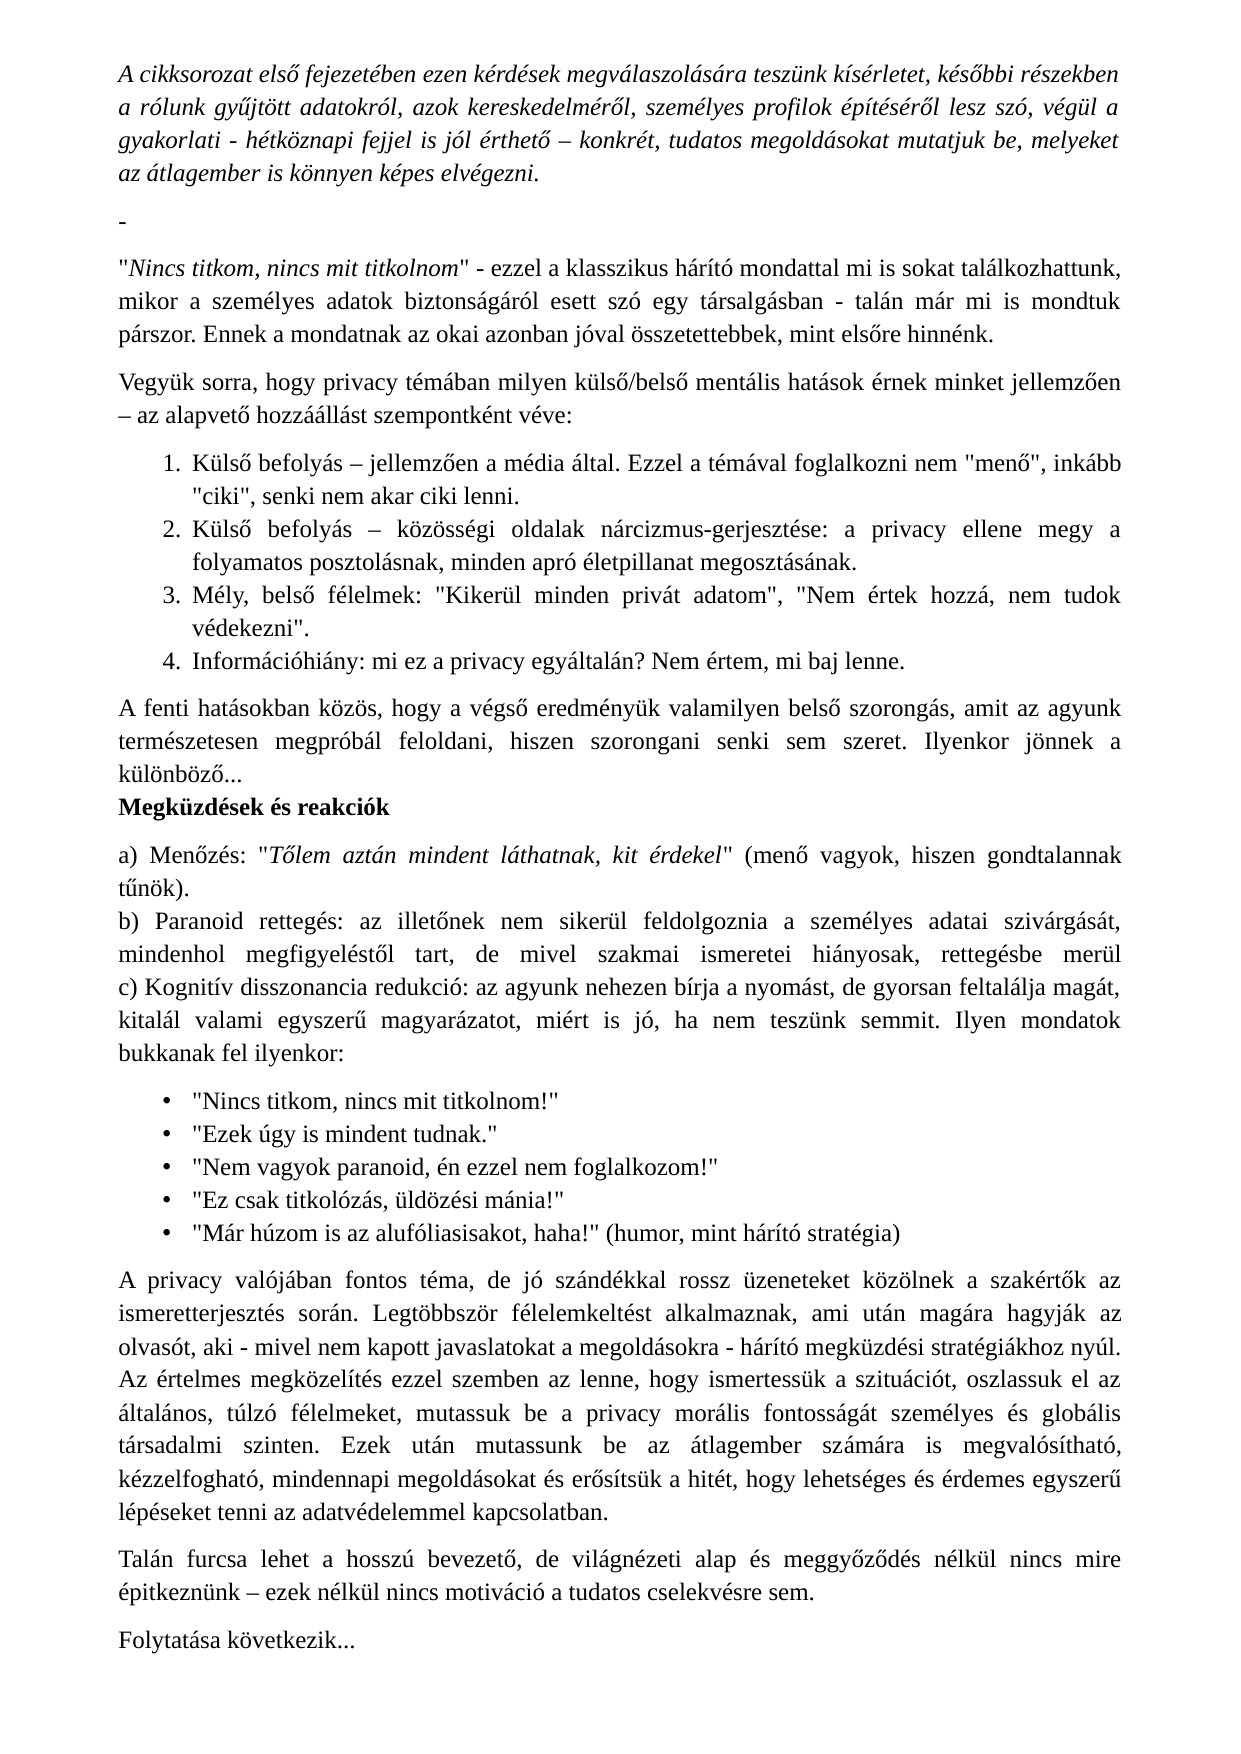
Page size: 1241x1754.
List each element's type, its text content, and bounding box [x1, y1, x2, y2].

list Külső befolyás – közösségi oldalak nárcizmus-gerjesztése: a privacy ellene megy a folyamatos posztolásnak, minden apró életpillanat megosztásának. [162, 514, 1122, 576]
text - [118, 206, 1122, 234]
text A fenti hatásokban közös, hogy a végső eredményük valamilyen belső szorongás, amit az agyunk természetesen megpróbál feloldani, hiszen szorongani senki sem szeret. Ilyenkor jönnek a különböző... Megküzdések és reakciók [118, 693, 1122, 821]
list "Nincs titkom, nincs mit titkolnom!" [162, 1086, 1122, 1114]
list Mély, belső félelmek: "Kikerül minden privát adatom", "Nem értek hozzá, nem tudok védekezni". [162, 580, 1122, 642]
list Külső befolyás – jellemzően a média által. Ezzel a témával foglalkozni nem "menő", inkább "ciki", senki nem akar ciki lenni. [162, 448, 1122, 509]
list "Már húzom is az alufóliasisakot, haha!" (humor, mint hárító stratégia) [162, 1218, 1122, 1247]
text A privacy valójában fontos téma, de jó szándékkal rossz üzeneteket közölnek a szakértők az ismeretterjesztés során. Legtöbbször félelemkeltést alkalmaznak, ami után magára hagyják az olvasót, aki - mivel nem kapott javaslatokat a megoldásokra - hárító megküzdési stratégiákhoz nyúl. Az értelmes megközelítés ezzel szemben az lenne, hogy ismertessük a szituációt, oszlassuk el az általános, túlzó félelmeket, mutassuk be a privacy morális fontosságát személyes és globális társadalmi szinten. Ezek után mutassunk be az átlagember számára is megvalósítható, kézzelfogható, mindennapi megoldásokat és erősítsük a hitét, hogy lehetséges és érdemes egyszerű lépéseket tenni az adatvédelemmel kapcsolatban. [118, 1266, 1122, 1525]
list Információhiány: mi ez a privacy egyáltalán? Nem értem, mi baj lenne. [162, 646, 1122, 674]
list "Ezek úgy is mindent tudnak." [162, 1119, 1122, 1148]
text A cikksorozat első fejezetében ezen kérdések megválaszolására teszünk kísérletet, későbbi részekben a rólunk gyűjtött adatokról, azok kereskedelméről, személyes profilok építéséről lesz szó, végül a gyakorlati - hétköznapi fejjel is jól érthető – konkrét, tudatos megoldásokat mutatjuk be, melyeket az átlagember is könnyen képes elvégezni. [118, 59, 1122, 187]
text Folytatása következik... [118, 1625, 1122, 1654]
list "Ez csak titkolózás, üldözési mánia!" [162, 1185, 1122, 1214]
text Vegyük sorra, hogy privacy témában milyen külső/belső mentális hatások érnek minket jellemzően – az alapvető hozzáállást szempontként véve: [118, 367, 1122, 429]
text Talán furcsa lehet a hosszú bevezető, de világnézeti alap és meggyőződés nélkül nincs mire épitkeznünk – ezek nélkül nincs motiváció a tudatos cselekvésre sem. [118, 1544, 1122, 1606]
text a) Menőzés: "Tőlem aztán mindent láthatnak, kit érdekel" (menő vagyok, hiszen gondtalannak tűnök). b) Paranoid rettegés: az illetőnek nem sikerül feldolgoznia a személyes adatai szivárgását, mindenhol megfigyeléstől tart, de mivel szakmai ismeretei hiányosak, rettegésbe merül c) Kognitív disszonancia redukció: az agyunk nehezen bírja a nyomást, de gyorsan feltalálja magát, kitalál valami egyszerű magyarázatot, miért is jó, ha nem teszünk semmit. Ilyen mondatok bukkanak fel ilyenkor: [118, 840, 1122, 1067]
list "Nem vagyok paranoid, én ezzel nem foglalkozom!" [162, 1152, 1122, 1181]
text "Nincs titkom, nincs mit titkolnom" - ezzel a klasszikus hárító mondattal mi is sokat találkozhattunk, mikor a személyes adatok biztonságáról esett szó egy társalgásban - talán már mi is mondtuk párszor. Ennek a mondatnak az okai azonban jóval összetettebbek, mint elsőre hinnénk. [118, 253, 1122, 348]
